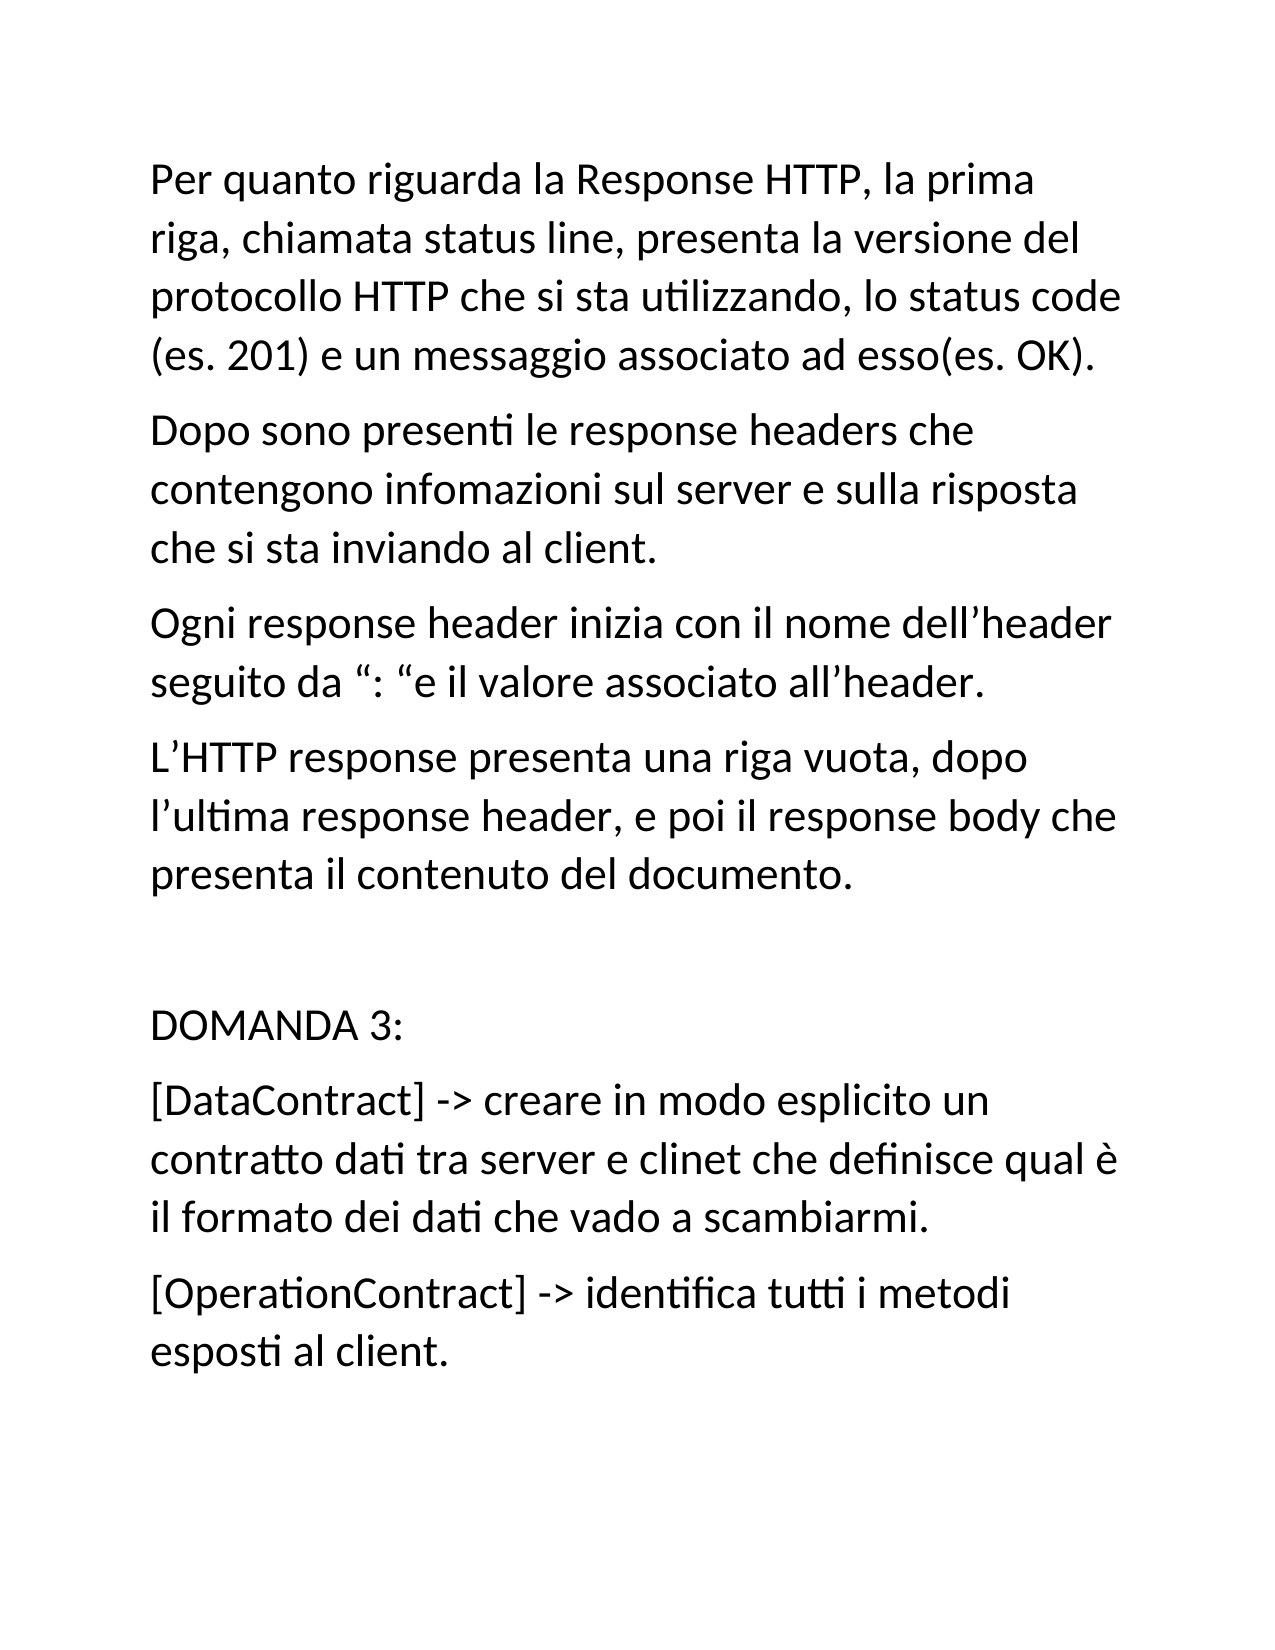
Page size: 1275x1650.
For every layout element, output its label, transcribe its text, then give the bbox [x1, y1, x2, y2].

text Dopo sono presenti le response headers che contengono infomazioni sul server e sulla risposta che si sta inviando al client. [150, 401, 1125, 574]
text Ogni response header inizia con il nome dell’header seguito da “: “e il valore associato all’header. [150, 594, 1125, 708]
text Per quanto riguarda la Response HTTP, la prima riga, chiamata status line, presenta la versione del protocollo HTTP che si sta utilizzando, lo status code (es. 201) e un messaggio associato ad esso(es. OK). [150, 150, 1125, 382]
text [OperationContract] -> identifica tutti i metodi esposti al client. [150, 1264, 1125, 1378]
text DOMANDA 3: [150, 996, 1125, 1052]
text L’HTTP response presenta una riga vuota, dopo l’ultima response header, e poi il response body che presenta il contenuto del documento. [150, 728, 1125, 901]
text [DataContract] -> creare in modo esplicito un contratto dati tra server e clinet che definisce qual è il formato dei dati che vado a scambiarmi. [150, 1071, 1125, 1244]
